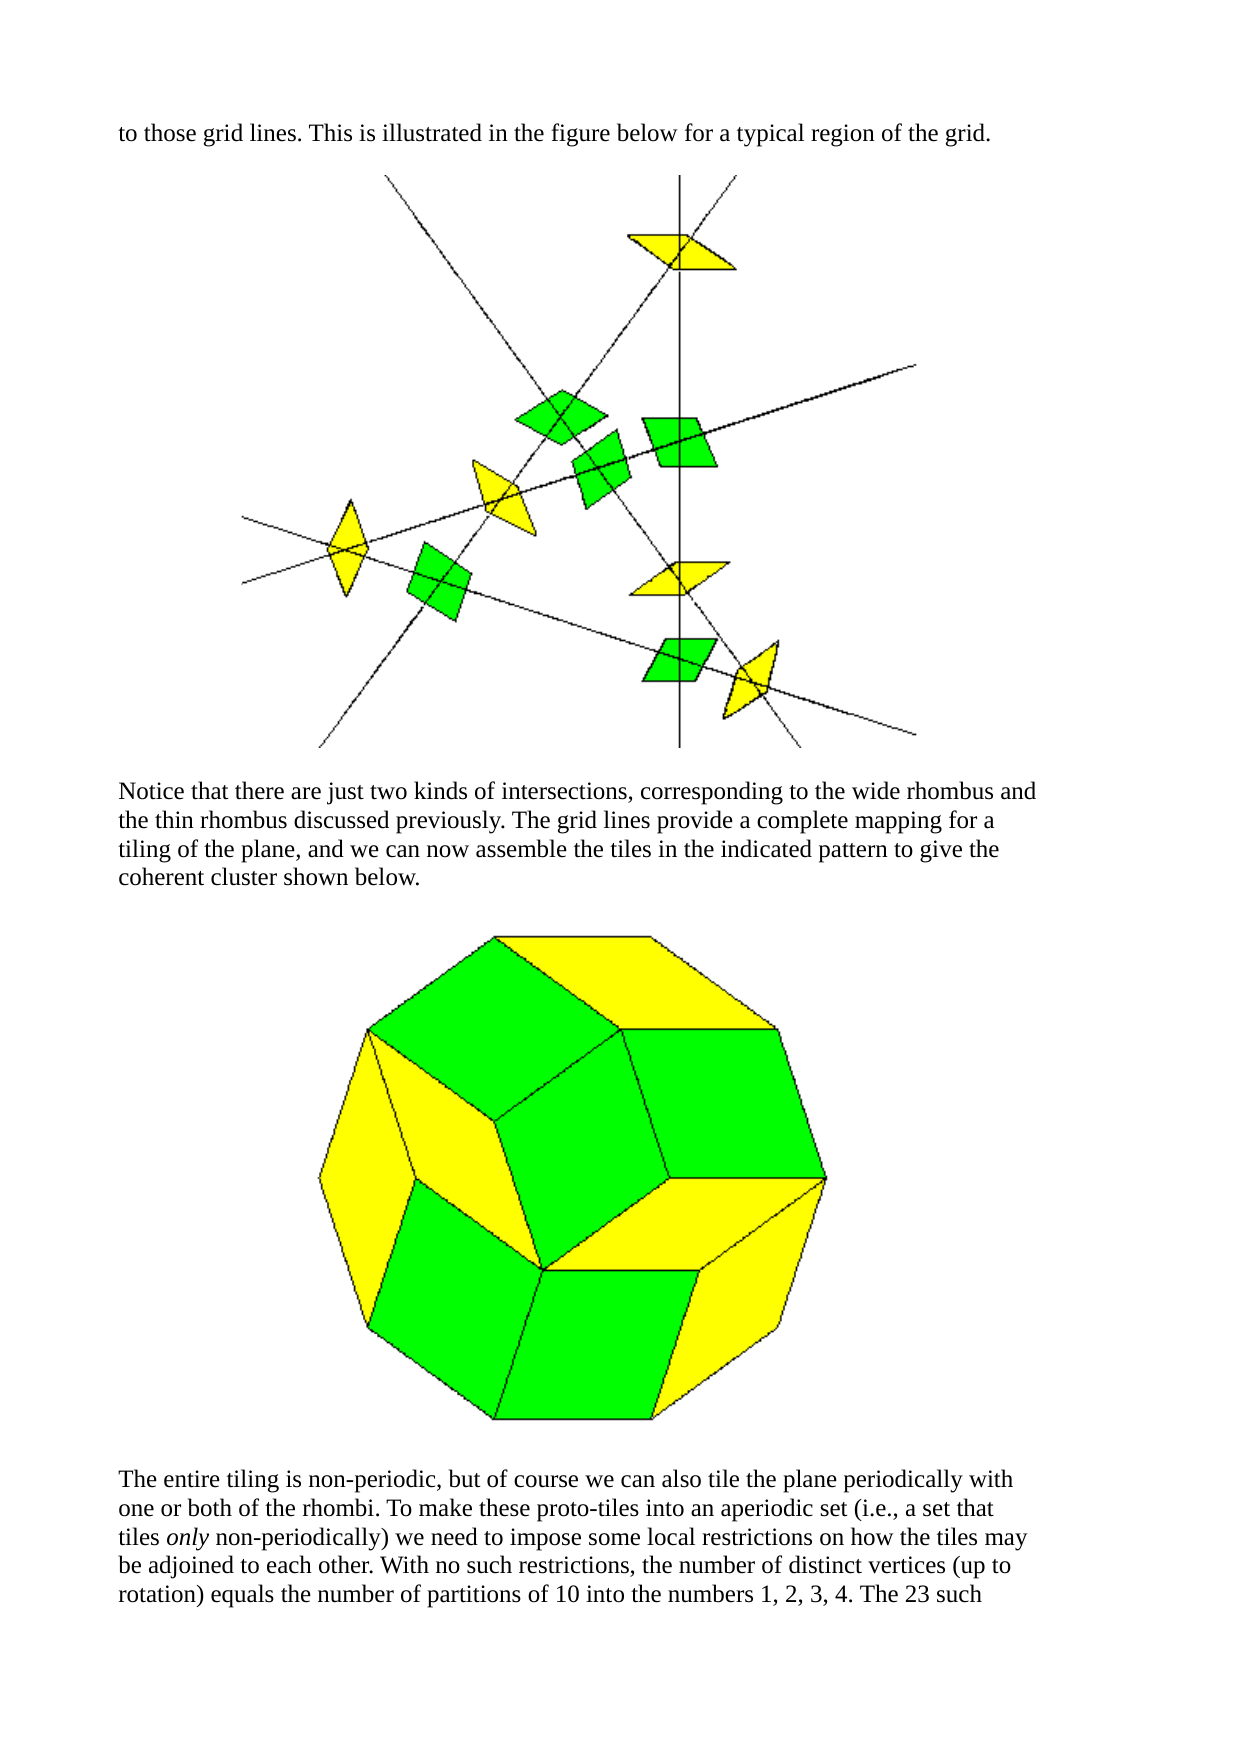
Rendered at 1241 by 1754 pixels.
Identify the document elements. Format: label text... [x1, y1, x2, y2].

picture [305, 920, 854, 1436]
table_cell to those grid lines. This is illustrated in the figure below for a typical region of the grid. [118, 118, 1040, 147]
table_cell [118, 176, 241, 747]
table_cell [917, 176, 1040, 747]
table_cell The entire tiling is non-periodic, but of course we can also tile the plane periodically with one or both of the rhombi. To make these proto-tiles into an aperiodic set (i.e., a set that tiles only non-periodically) we need to impose some local restrictions on how the tiles may be adjoined to each other. With no such restrictions, the number of distinct vertices (up to rotation) equals the number of partitions of 10 into the numbers 1, 2, 3, 4. The 23 such [118, 1464, 1040, 1608]
table_cell [118, 920, 305, 1436]
picture [241, 175, 917, 748]
table_cell [118, 891, 1040, 920]
table_cell [118, 1436, 1040, 1464]
table_cell [854, 920, 1040, 1436]
table_cell Notice that there are just two kinds of intersections, corresponding to the wide rhombus and the thin rhombus discussed previously. The grid lines provide a complete mapping for a tiling of the plane, and we can now assemble the tiles in the indicated pattern to give the coherent cluster shown below. [118, 776, 1040, 891]
table_cell [118, 147, 1040, 176]
table_cell [118, 748, 1040, 776]
